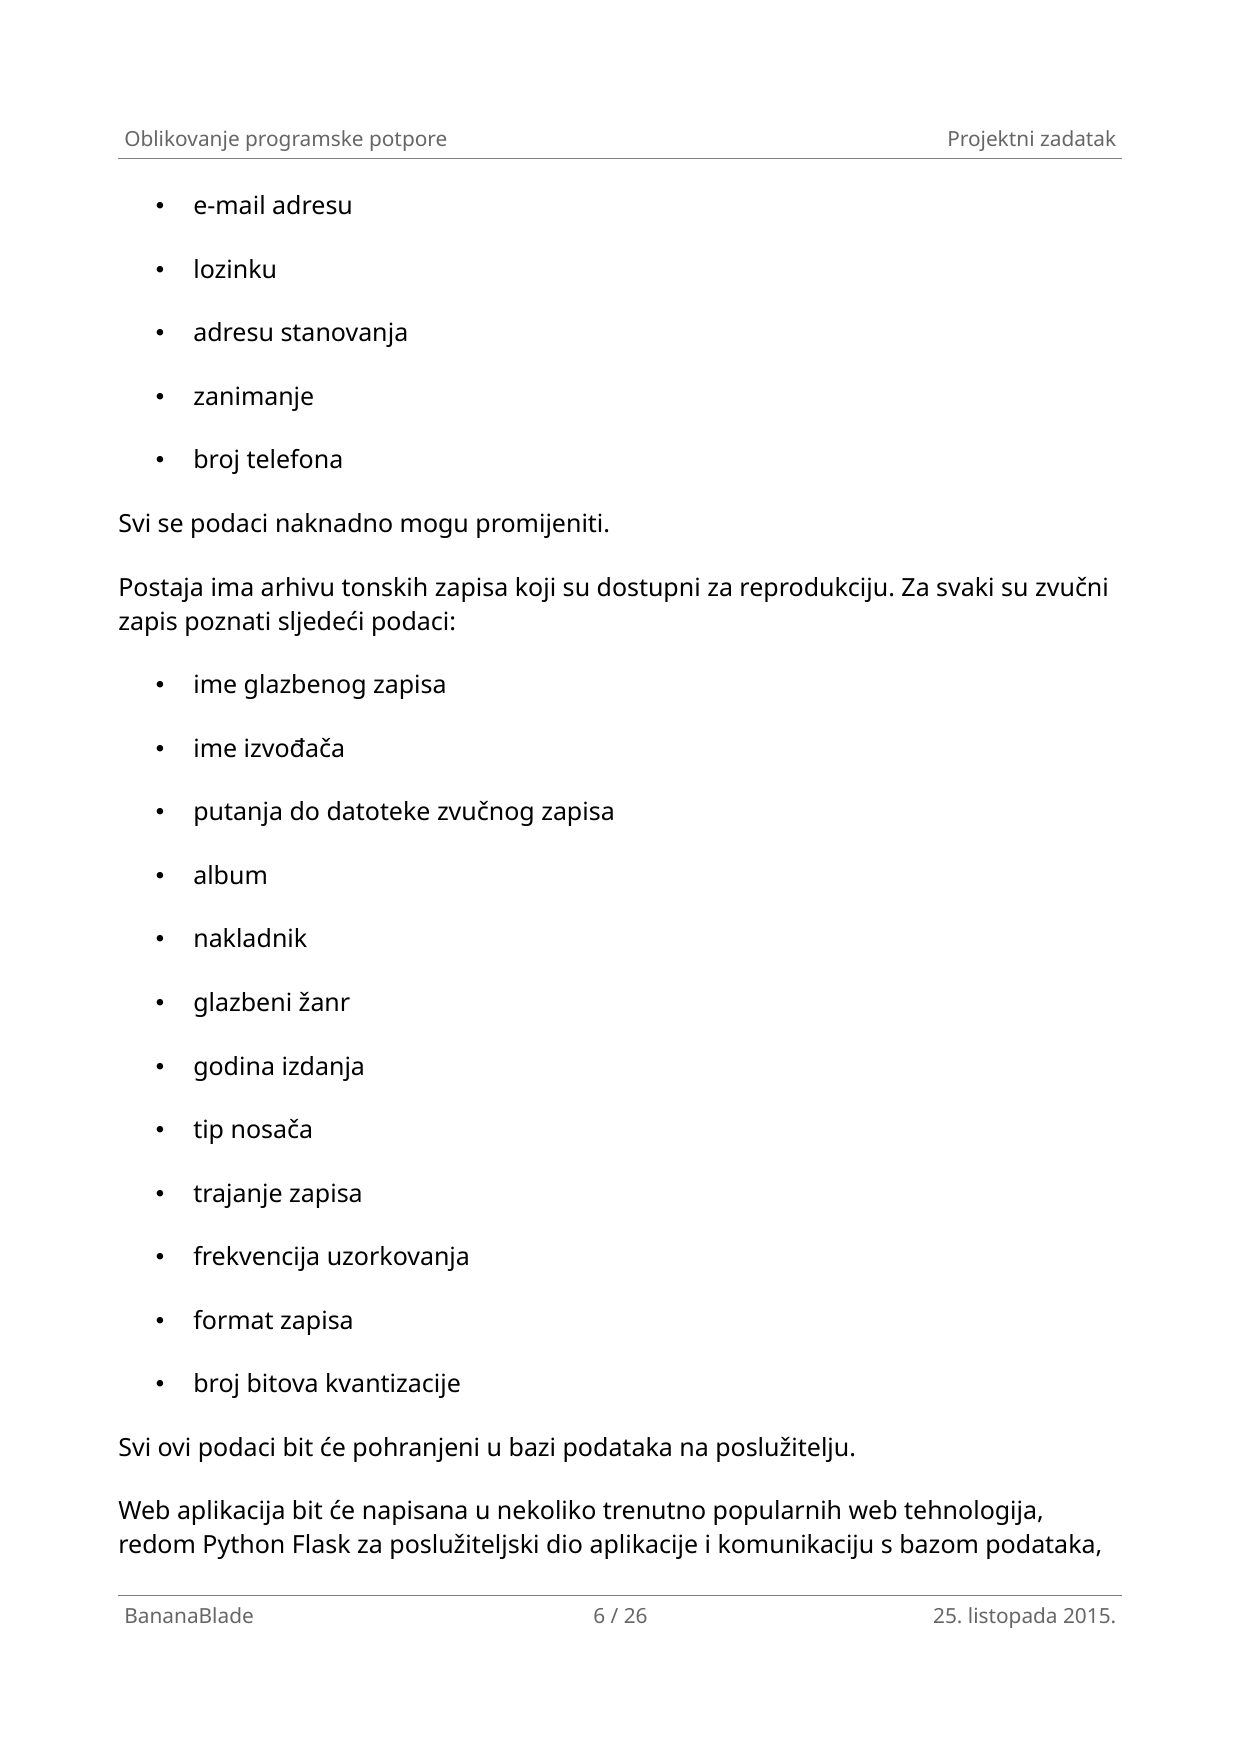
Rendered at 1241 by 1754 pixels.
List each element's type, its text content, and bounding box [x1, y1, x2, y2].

list godina izdanja [156, 1048, 1122, 1082]
list nakladnik [156, 921, 1122, 955]
list broj telefona [156, 442, 1122, 476]
list e-mail adresu [156, 188, 1122, 222]
list trajanje zapisa [156, 1175, 1122, 1209]
list ime glazbenog zapisa [156, 667, 1122, 701]
list zanimanje [156, 379, 1122, 413]
text Postaja ima arhivu tonskih zapisa koji su dostupni za reprodukciju. Za svaki su zvučni zapis poznati sljedeći podaci: [118, 569, 1122, 637]
list album [156, 857, 1122, 892]
list broj bitova kvantizacije [156, 1366, 1122, 1400]
list putanja do datoteke zvučnog zapisa [156, 794, 1122, 828]
list adresu stanovanja [156, 315, 1122, 349]
list tip nosača [156, 1112, 1122, 1146]
list ime izvođača [156, 730, 1122, 764]
list format zapisa [156, 1302, 1122, 1336]
text Web aplikacija bit će napisana u nekoliko trenutno popularnih web tehnologija, redom Python Flask za poslužiteljski dio aplikacije i komunikaciju s bazom podataka, [118, 1493, 1122, 1561]
list glazbeni žanr [156, 984, 1122, 1019]
text Svi se podaci naknadno mogu promijeniti. [118, 506, 1122, 540]
list frekvencija uzorkovanja [156, 1239, 1122, 1273]
text Svi ovi podaci bit će pohranjeni u bazi podataka na poslužitelju. [118, 1429, 1122, 1463]
list lozinku [156, 252, 1122, 286]
